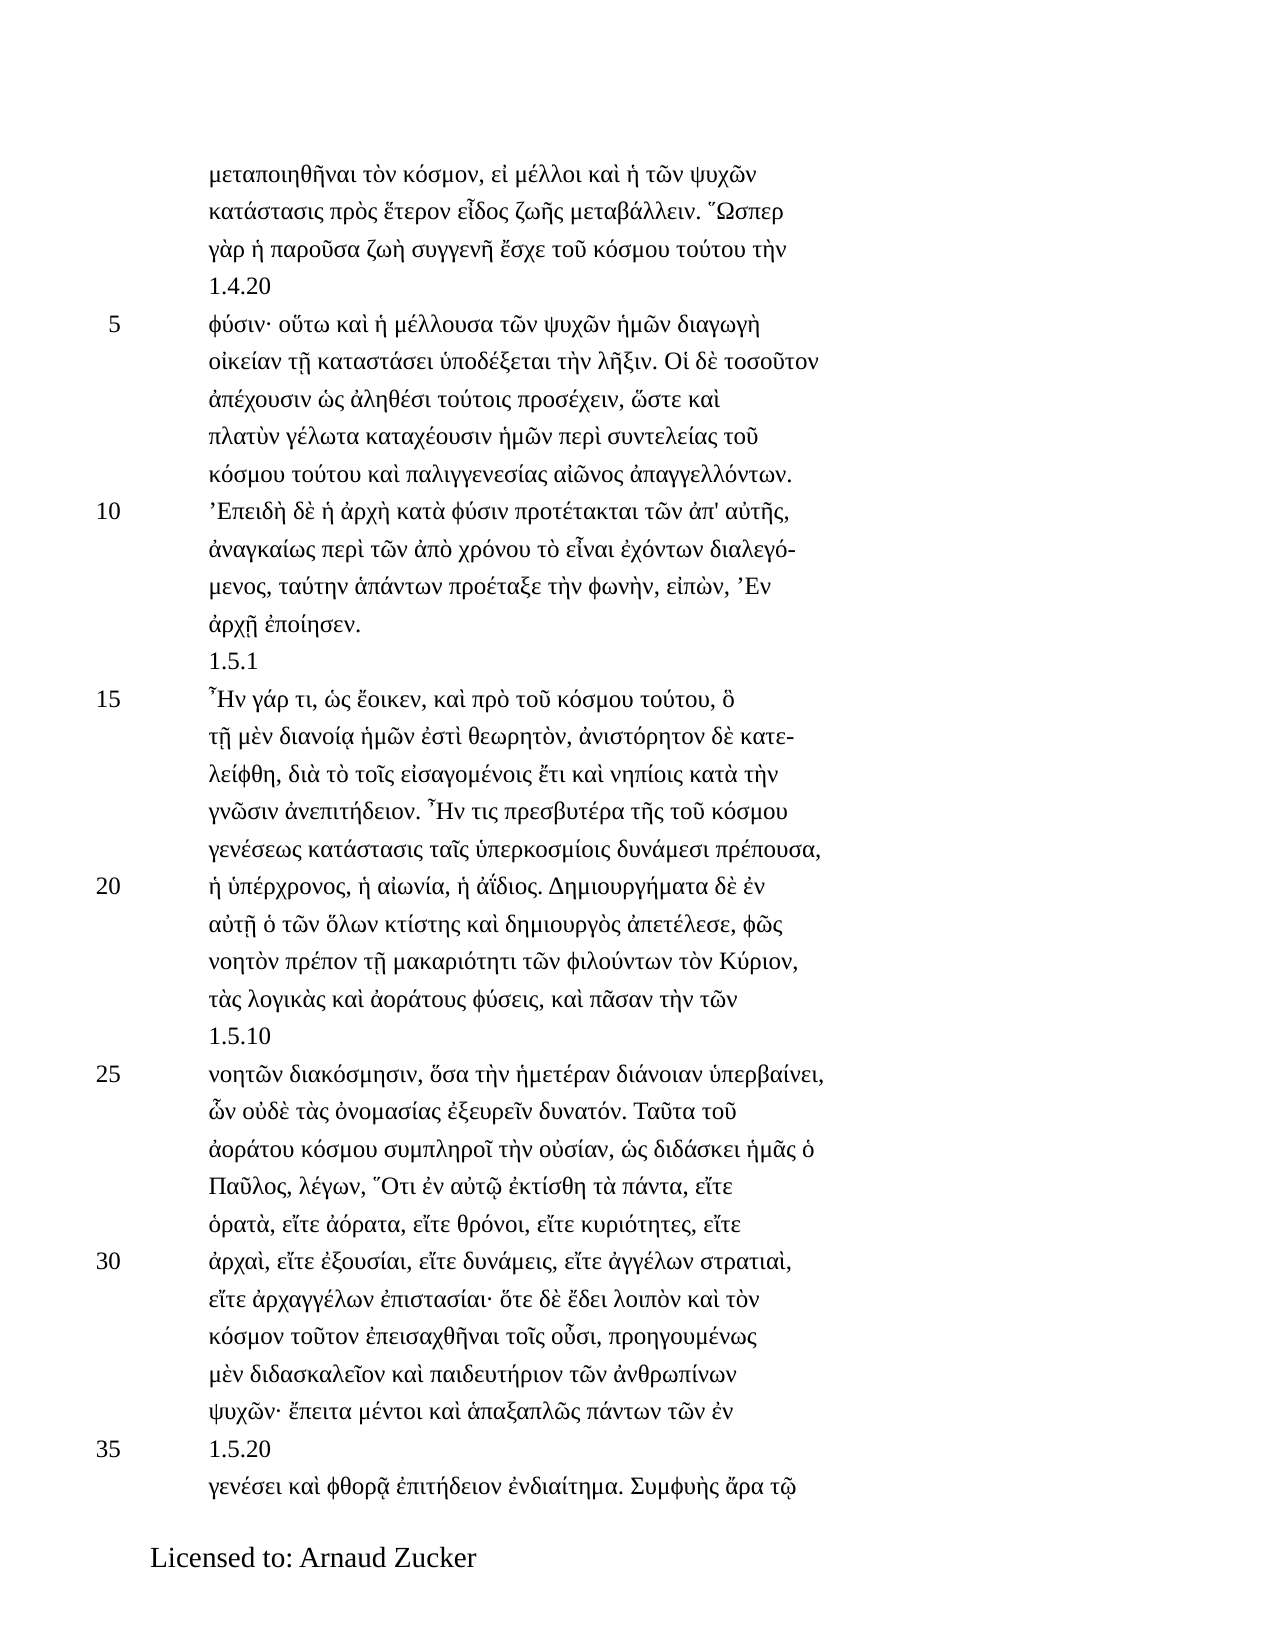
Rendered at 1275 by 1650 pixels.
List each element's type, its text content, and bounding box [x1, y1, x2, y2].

text 1.5.1 [202, 637, 1125, 675]
text νοητῶν διακόσμησιν, ὅσα τὴν ἡμετέραν διάνοιαν ὑπερβαίνει, ὧν οὐδὲ τὰς ὀνομασίας ἐξευρεῖν δυνατόν. Ταῦτα τοῦ ἀοράτου κόσμου συμπληροῖ τὴν οὐσίαν, ὡς διδάσκει ἡμᾶς ὁ Παῦλος, λέγων, ῞Οτι ἐν αὐτῷ ἐκτίσθη τὰ πάντα, εἴτε ὁρατὰ, εἴτε ἀόρατα, εἴτε θρόνοι, εἴτε κυριότητες, εἴτε ἀρχαὶ, εἴτε ἐξουσίαι, εἴτε δυνάμεις, εἴτε ἀγγέλων στρατιαὶ, εἴτε ἀρχαγγέλων ἐπιστασίαι· ὅτε δὲ ἔδει λοιπὸν καὶ τὸν κόσμον τοῦτον ἐπεισαχθῆναι τοῖς οὖσι, προηγουμένως μὲν διδασκαλεῖον καὶ παιδευτήριον τῶν ἀνθρωπίνων ψυχῶν· ἔπειτα μέντοι καὶ ἁπαξαπλῶς πάντων τῶν ἐν [202, 1050, 1125, 1425]
text 1.4.20 [202, 262, 1125, 300]
text γενέσει καὶ ϕθορᾷ ἐπιτήδειον ἐνδιαίτημα. Συμϕυὴς ἄρα τῷ [202, 1462, 1125, 1500]
text 1.5.10 [202, 1012, 1125, 1050]
text ϕύσιν· οὕτω καὶ ἡ μέλλουσα τῶν ψυχῶν ἡμῶν διαγωγὴ οἰκείαν τῇ καταστάσει ὑποδέξεται τὴν λῆξιν. Οἱ δὲ τοσοῦτον ἀπέχουσιν ὡς ἀληθέσι τούτοις προσέχειν, ὥστε καὶ πλατὺν γέλωτα καταχέουσιν ἡμῶν περὶ συντελείας τοῦ κόσμου τούτου καὶ παλιγγενεσίας αἰῶνος ἀπαγγελλόντων. ’Επειδὴ δὲ ἡ ἀρχὴ κατὰ ϕύσιν προτέτακται τῶν ἀπ' αὐτῆς, ἀναγκαίως περὶ τῶν ἀπὸ χρόνου τὸ εἶναι ἐχόντων διαλεγό- μενος, ταύτην ἁπάντων προέταξε τὴν ϕωνὴν, εἰπὼν, ’Εν ἀρχῇ ἐποίησεν. [202, 300, 1125, 637]
text μεταποιηθῆναι τὸν κόσμον, εἰ μέλλοι καὶ ἡ τῶν ψυχῶν κατάστασις πρὸς ἕτερον εἶδος ζωῆς μεταβάλλειν. ῞Ωσπερ γὰρ ἡ παροῦσα ζωὴ συγγενῆ ἔσχε τοῦ κόσμου τούτου τὴν [202, 150, 1125, 262]
text 1.5.20 [202, 1425, 1125, 1462]
text ῏Ην γάρ τι, ὡς ἔοικεν, καὶ πρὸ τοῦ κόσμου τούτου, ὃ τῇ μὲν διανοίᾳ ἡμῶν ἐστὶ θεωρητὸν, ἀνιστόρητον δὲ κατε- λείϕθη, διὰ τὸ τοῖς εἰσαγομένοις ἔτι καὶ νηπίοις κατὰ τὴν γνῶσιν ἀνεπιτήδειον. ῏Ην τις πρεσβυτέρα τῆς τοῦ κόσμου γενέσεως κατάστασις ταῖς ὑπερκοσμίοις δυνάμεσι πρέπουσα, ἡ ὑπέρχρονος, ἡ αἰωνία, ἡ ἀΐδιος. Δημιουργήματα δὲ ἐν αὐτῇ ὁ τῶν ὅλων κτίστης καὶ δημιουργὸς ἀπετέλεσε, ϕῶς νοητὸν πρέπον τῇ μακαριότητι τῶν ϕιλούντων τὸν Κύριον, τὰς λογικὰς καὶ ἀοράτους ϕύσεις, καὶ πᾶσαν τὴν τῶν [202, 675, 1125, 1012]
